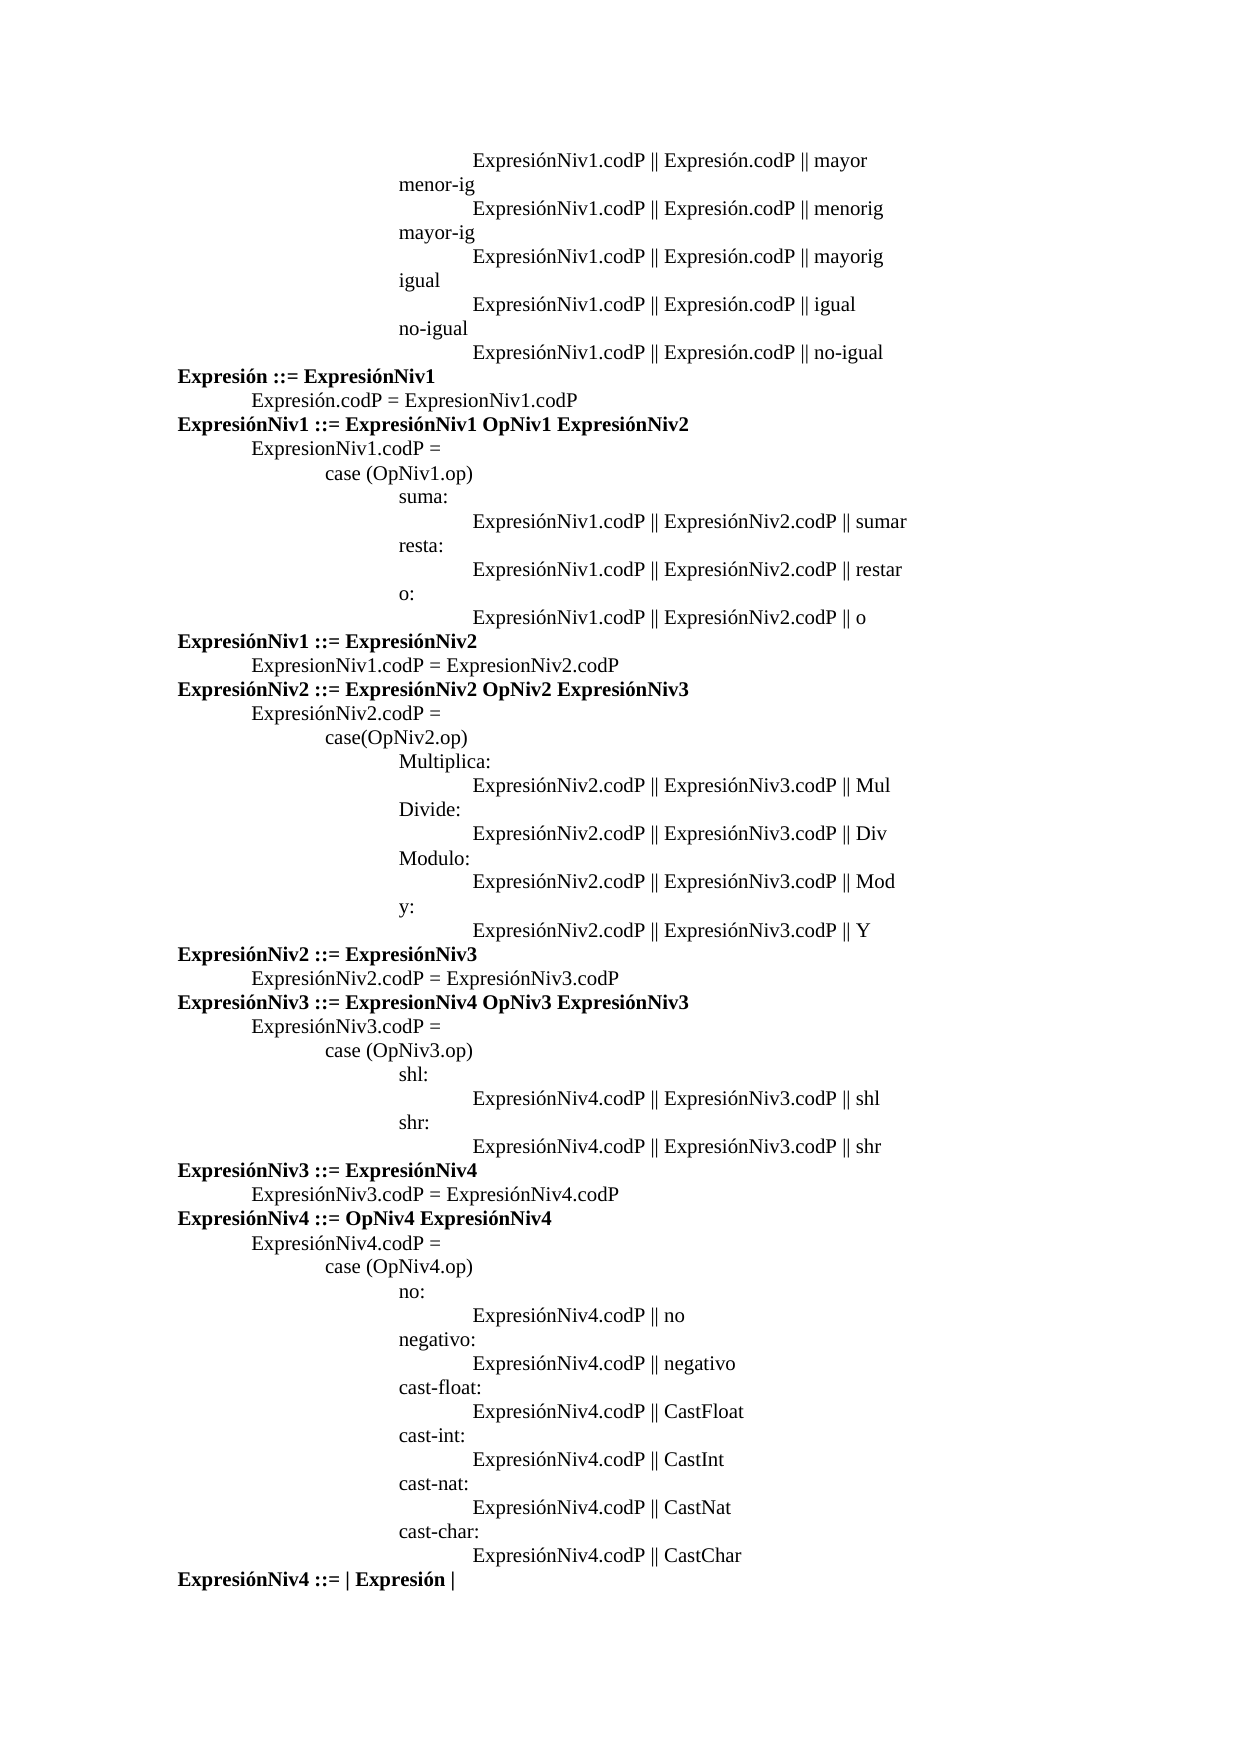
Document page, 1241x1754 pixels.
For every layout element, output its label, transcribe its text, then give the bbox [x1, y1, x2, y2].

text ExpresiónNiv4.codP || negativo [177, 1351, 1063, 1375]
text ExpresionNiv1.codP = ExpresionNiv2.codP [177, 653, 1063, 677]
text ExpresiónNiv3 ::= ExpresiónNiv4 [177, 1158, 1063, 1182]
text ExpresiónNiv4.codP || CastNat [177, 1495, 1063, 1519]
text ExpresiónNiv1.codP || ExpresiónNiv2.codP || o [177, 605, 1063, 629]
text ExpresiónNiv1.codP || Expresión.codP || mayorig [177, 244, 1063, 268]
text negativo: [177, 1327, 1063, 1351]
text cast-int: [177, 1423, 1063, 1447]
text cast-char: [177, 1519, 1063, 1543]
text shr: [177, 1110, 1063, 1134]
text ExpresiónNiv2.codP || ExpresiónNiv3.codP || Mul [177, 773, 1063, 797]
text ExpresiónNiv1 ::= ExpresiónNiv2 [177, 629, 1063, 653]
text ExpresiónNiv4.codP || no [177, 1303, 1063, 1327]
text shl: [177, 1062, 1063, 1086]
text case(OpNiv2.op) [177, 725, 1063, 749]
text ExpresiónNiv1 ::= ExpresiónNiv1 OpNiv1 ExpresiónNiv2 [177, 412, 1063, 436]
text menor-ig [177, 172, 1063, 196]
text ExpresiónNiv4.codP || CastFloat [177, 1399, 1063, 1423]
text ExpresiónNiv2.codP || ExpresiónNiv3.codP || Mod [177, 869, 1063, 893]
text case (OpNiv1.op) [177, 460, 1063, 484]
text suma: [177, 484, 1063, 508]
text cast-nat: [177, 1471, 1063, 1495]
text Expresión.codP = ExpresionNiv1.codP [177, 388, 1063, 412]
text ExpresiónNiv1.codP || ExpresiónNiv2.codP || sumar [177, 508, 1063, 533]
text ExpresiónNiv3.codP = [177, 1014, 1063, 1038]
text case (OpNiv3.op) [177, 1038, 1063, 1062]
text o: [177, 581, 1063, 605]
text ExpresiónNiv1.codP || Expresión.codP || mayor [177, 148, 1063, 172]
text ExpresiónNiv4 ::= | Expresión | [177, 1567, 1063, 1591]
text ExpresiónNiv2.codP || ExpresiónNiv3.codP || Y [177, 918, 1063, 942]
text ExpresiónNiv3.codP = ExpresiónNiv4.codP [177, 1182, 1063, 1206]
text ExpresiónNiv2 ::= ExpresiónNiv2 OpNiv2 ExpresiónNiv3 [177, 677, 1063, 701]
text ExpresiónNiv2.codP = [177, 701, 1063, 725]
text ExpresiónNiv4 ::= OpNiv4 ExpresiónNiv4 [177, 1206, 1063, 1230]
text mayor-ig [177, 220, 1063, 244]
text case (OpNiv4.op) [177, 1254, 1063, 1278]
text ExpresionNiv1.codP = [177, 436, 1063, 460]
text Modulo: [177, 845, 1063, 869]
text Divide: [177, 797, 1063, 821]
text ExpresiónNiv1.codP || Expresión.codP || igual [177, 292, 1063, 316]
text no-igual [177, 316, 1063, 340]
text ExpresiónNiv4.codP = [177, 1230, 1063, 1254]
text igual [177, 268, 1063, 292]
text ExpresiónNiv4.codP || CastInt [177, 1447, 1063, 1471]
text ExpresiónNiv3 ::= ExpresionNiv4 OpNiv3 ExpresiónNiv3 [177, 990, 1063, 1014]
text ExpresiónNiv4.codP || CastChar [177, 1543, 1063, 1567]
text no: [177, 1278, 1063, 1303]
text y: [177, 893, 1063, 918]
text Expresión ::= ExpresiónNiv1 [177, 364, 1063, 388]
text ExpresiónNiv2 ::= ExpresiónNiv3 [177, 942, 1063, 966]
text resta: [177, 533, 1063, 557]
text ExpresiónNiv2.codP || ExpresiónNiv3.codP || Div [177, 821, 1063, 845]
text ExpresiónNiv2.codP = ExpresiónNiv3.codP [177, 966, 1063, 990]
text ExpresiónNiv4.codP || ExpresiónNiv3.codP || shl [177, 1086, 1063, 1110]
text ExpresiónNiv1.codP || Expresión.codP || menorig [177, 196, 1063, 220]
text ExpresiónNiv1.codP || Expresión.codP || no-igual [177, 340, 1063, 364]
text cast-float: [177, 1375, 1063, 1399]
text ExpresiónNiv1.codP || ExpresiónNiv2.codP || restar [177, 557, 1063, 581]
text Multiplica: [177, 749, 1063, 773]
text ExpresiónNiv4.codP || ExpresiónNiv3.codP || shr [177, 1134, 1063, 1158]
